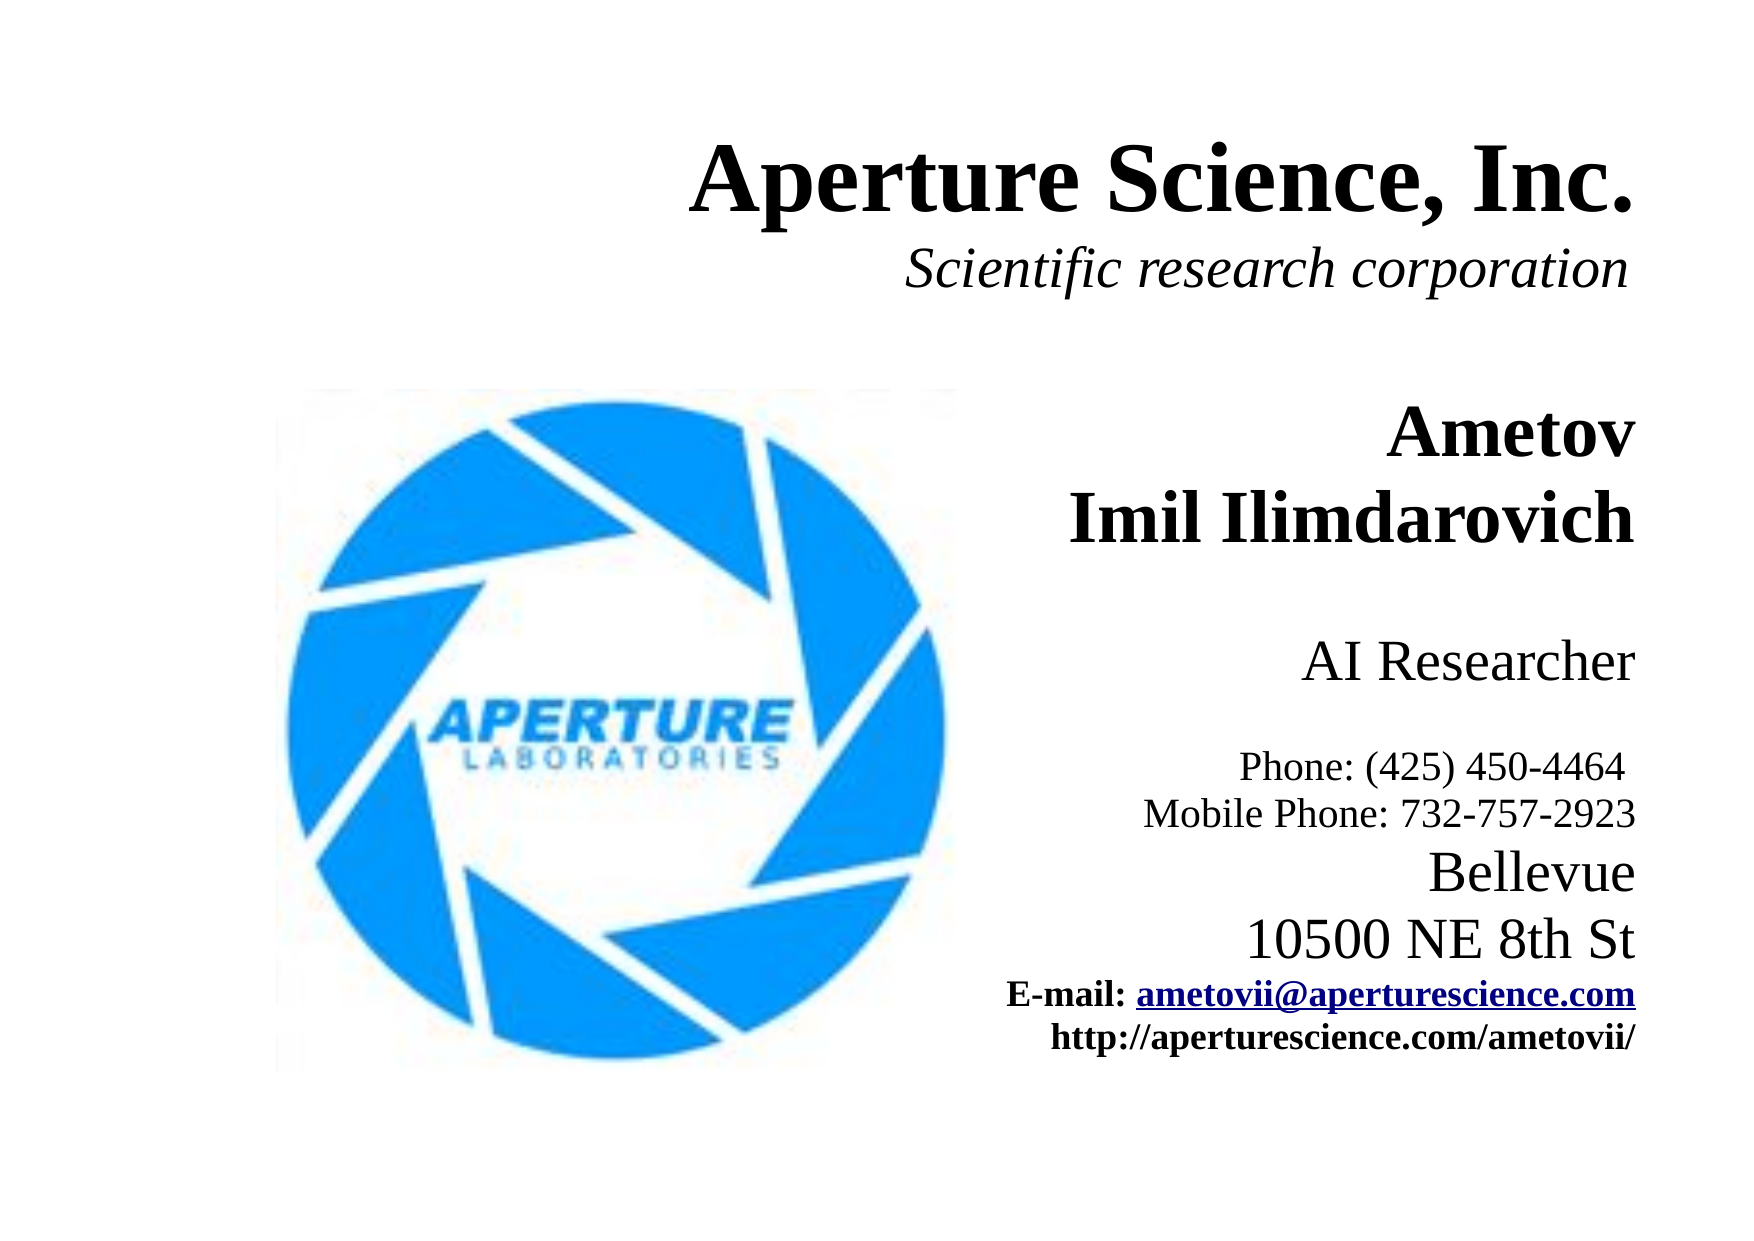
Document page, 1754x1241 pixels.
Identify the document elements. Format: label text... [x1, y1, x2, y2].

text http://aperturescience.com/ametovii/ [957, 1014, 1636, 1057]
text Bellevue [957, 837, 1636, 904]
text Imil Ilimdarovich [957, 473, 1636, 559]
text [118, 789, 275, 837]
text [118, 1014, 275, 1057]
text [118, 904, 275, 971]
text Mobile Phone: 732-757-2923 [957, 789, 1636, 837]
text 10500 NE 8th St [957, 904, 1636, 971]
text AI Researcher [957, 626, 1636, 693]
text [118, 837, 275, 904]
text Phone: (425) 450-4464 [957, 741, 1636, 789]
text [118, 741, 275, 789]
text Aperture Science, Inc. [118, 118, 1636, 233]
text [118, 473, 275, 559]
text Ametov [118, 386, 1636, 473]
text [118, 626, 275, 693]
picture [275, 389, 957, 1071]
text Scientific research corporation [118, 233, 1636, 300]
text [118, 971, 275, 1014]
text E-mail: ametovii@aperturescience.com [957, 971, 1636, 1014]
